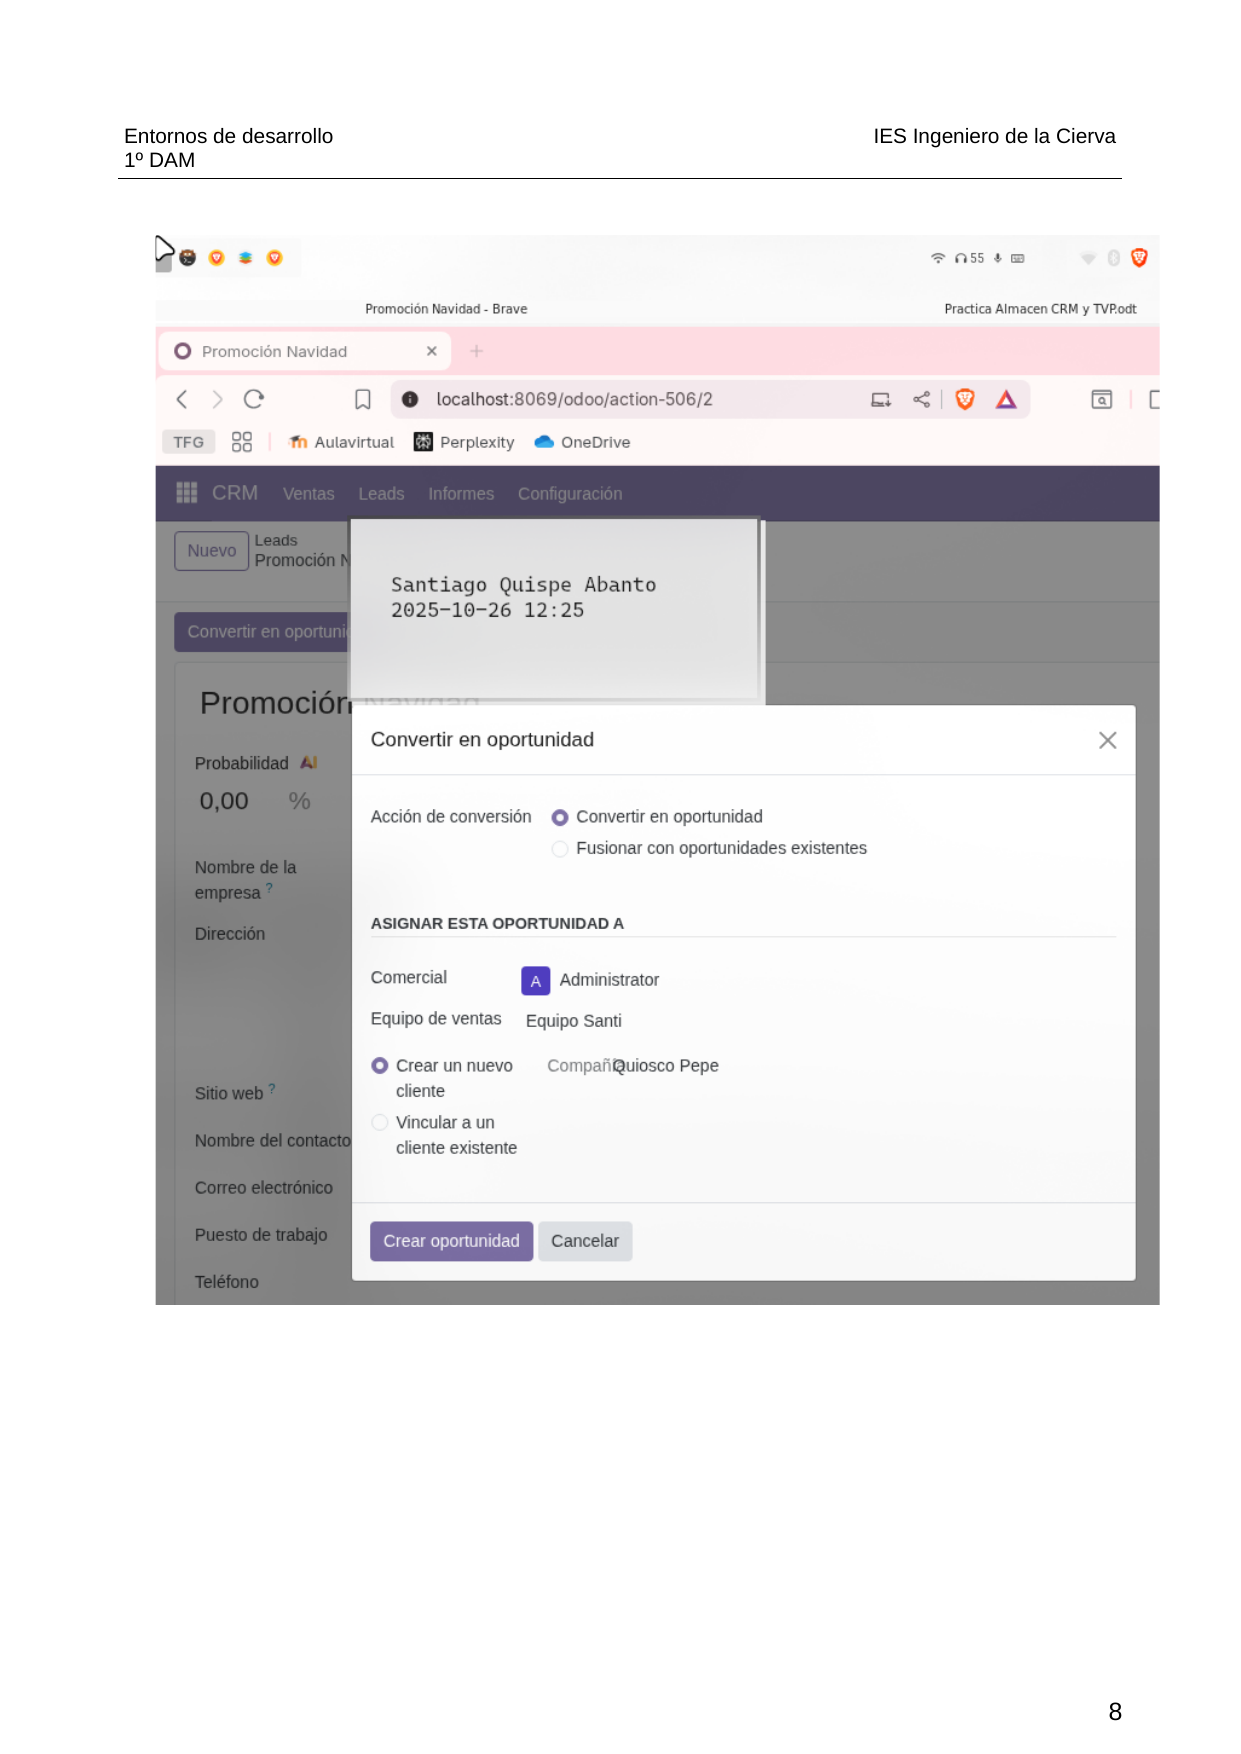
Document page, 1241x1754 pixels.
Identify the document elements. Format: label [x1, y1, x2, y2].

picture [155, 235, 1160, 1305]
